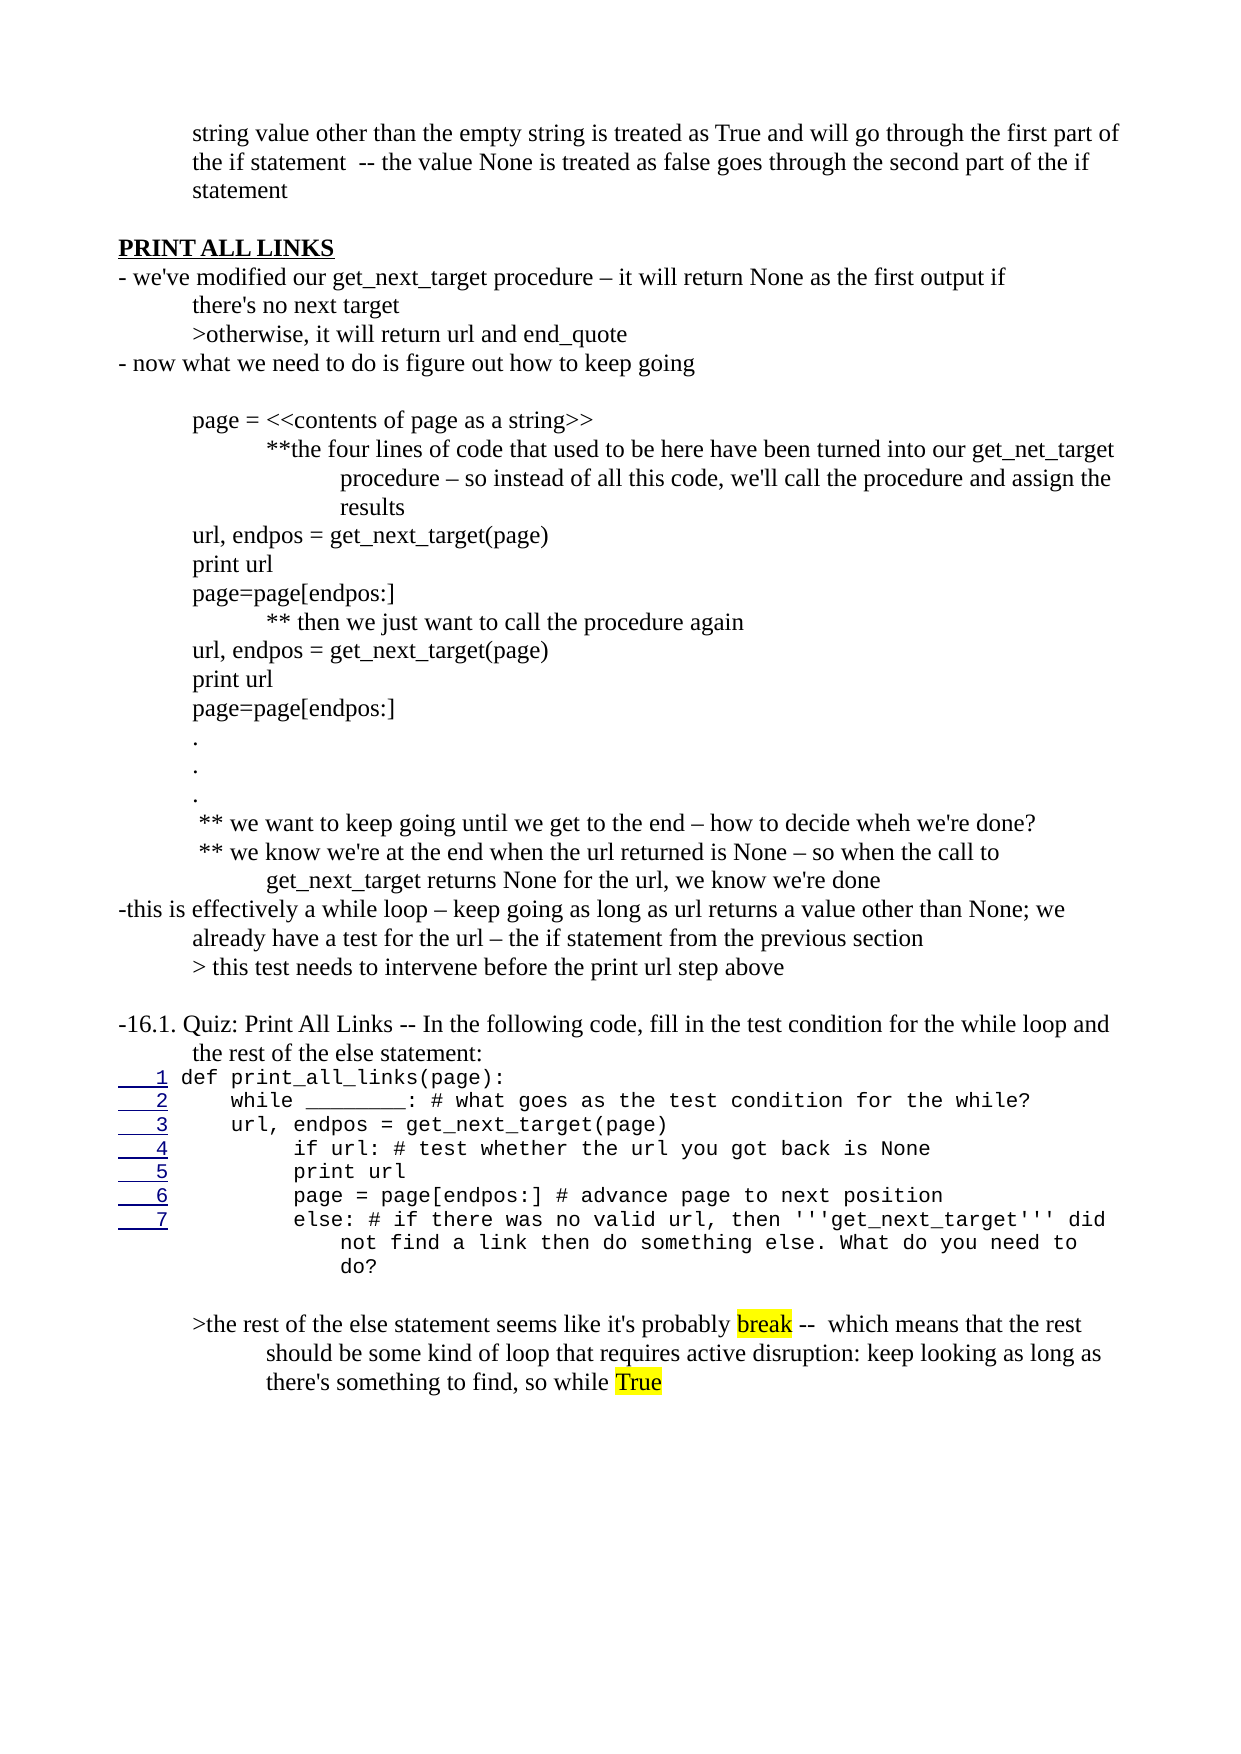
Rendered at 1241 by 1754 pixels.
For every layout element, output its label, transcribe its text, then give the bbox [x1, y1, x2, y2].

text >the rest of the else statement seems like it's probably break -- which means that the rest should be some kind of loop that requires active disruption: keep looking as long as there's something to find, so while True [118, 1309, 1122, 1395]
text > this test needs to intervene before the print url step above [118, 952, 1122, 981]
text ** then we just want to call the procedure again [118, 607, 1122, 636]
text page = <<contents of page as a string>> [118, 406, 1122, 434]
text page=page[endpos:] [118, 693, 1122, 722]
text ** we know we're at the end when the url returned is None – so when the call to get_next_target returns None for the url, we know we're done [118, 837, 1122, 894]
text 2 while ________: # what goes as the test condition for the while? [118, 1091, 1122, 1114]
text 6 page = page[endpos:] # advance page to next position [118, 1185, 1122, 1209]
text - now what we need to do is figure out how to keep going [118, 348, 1122, 377]
text -this is effectively a while loop – keep going as long as url returns a value other than None; we already have a test for the url – the if statement from the previous section [118, 894, 1122, 952]
text 1 def print_all_links(page): [118, 1067, 1122, 1091]
text >otherwise, it will return url and end_quote [118, 319, 1122, 348]
text ** we want to keep going until we get to the end – how to decide wheh we're done? [118, 808, 1122, 837]
text print url [118, 549, 1122, 578]
text . [118, 779, 1122, 808]
text -16.1. Quiz: Print All Links -- In the following code, fill in the test condition for the while loop and the rest of the else statement: [118, 1009, 1122, 1067]
text print url [118, 664, 1122, 693]
text . [118, 722, 1122, 751]
text 3 url, endpos = get_next_target(page) [118, 1114, 1122, 1138]
text . [118, 751, 1122, 779]
text url, endpos = get_next_target(page) [118, 521, 1122, 549]
text - we've modified our get_next_target procedure – it will return None as the first output if there's no next target [118, 262, 1122, 319]
text page=page[endpos:] [118, 578, 1122, 607]
text url, endpos = get_next_target(page) [118, 636, 1122, 664]
text string value other than the empty string is treated as True and will go through the first part of the if statement -- the value None is treated as false goes through the second part of the if statement [118, 118, 1122, 204]
text 4 if url: # test whether the url you got back is None [118, 1138, 1122, 1161]
text PRINT ALL LINKS [118, 233, 1122, 262]
text 7 else: # if there was no valid url, then '''get_next_target''' did not find a link then do something else. What do you need to do? [118, 1209, 1122, 1280]
text 5 print url [118, 1161, 1122, 1185]
text **the four lines of code that used to be here have been turned into our get_net_target procedure – so instead of all this code, we'll call the procedure and assign the results [118, 434, 1122, 521]
